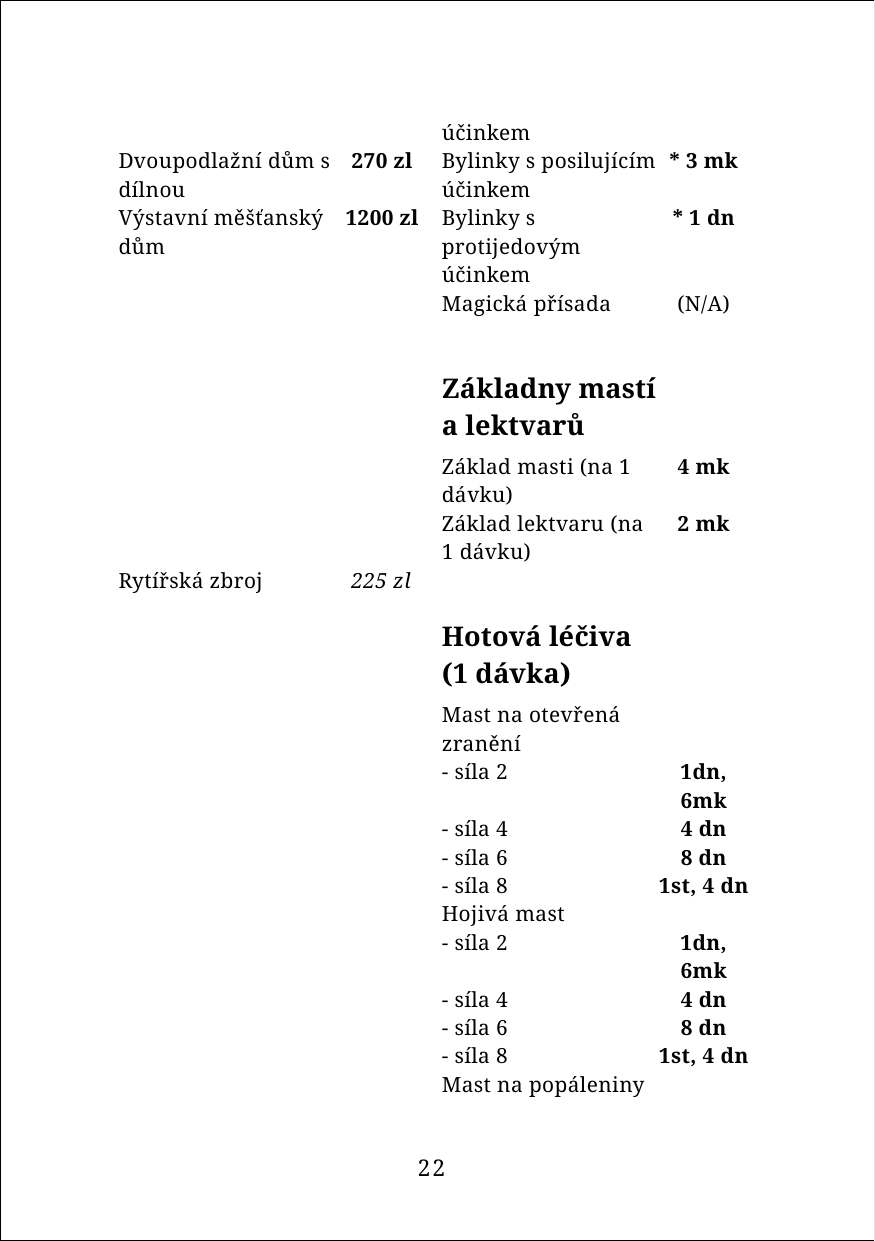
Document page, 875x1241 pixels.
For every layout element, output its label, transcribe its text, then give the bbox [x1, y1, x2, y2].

table_cell [750, 700, 756, 757]
table_cell 4 dn [656, 814, 750, 843]
table_cell [333, 452, 431, 509]
table_cell Základny mastí a lektvarů [442, 346, 656, 452]
table_cell [118, 814, 332, 843]
table_cell [431, 757, 437, 814]
table_cell [118, 757, 332, 814]
table_cell [118, 1042, 332, 1070]
table_cell [437, 594, 442, 700]
table_cell [333, 1042, 431, 1070]
table_cell Výstavní měšťanský dům [118, 204, 332, 289]
table_cell [442, 566, 656, 594]
table_cell 1dn, 6mk [656, 757, 750, 814]
table_cell [750, 985, 756, 1013]
table_cell [118, 985, 332, 1013]
table_cell Bylinky s posilujícím účinkem [442, 147, 656, 203]
table_cell [118, 843, 332, 871]
table_cell 1200 zl [333, 204, 431, 289]
table_cell [750, 871, 756, 899]
table_cell [431, 1013, 437, 1042]
table_cell [431, 566, 437, 594]
table_cell [656, 900, 750, 928]
table_cell * 3 mk [656, 147, 750, 203]
table_cell [750, 452, 756, 509]
table_cell Dvoupodlažní dům s dílnou [118, 147, 332, 203]
table_cell [333, 346, 431, 452]
table_cell - síla 4 [442, 985, 656, 1013]
table_cell [431, 317, 437, 346]
table_cell - síla 2 [442, 757, 656, 814]
table_cell [750, 594, 756, 700]
table_cell Hojivá mast [442, 900, 656, 928]
table_cell [431, 843, 437, 871]
table_cell [118, 317, 332, 346]
table_cell [750, 757, 756, 814]
table_cell - síla 6 [442, 843, 656, 871]
table_cell [333, 289, 431, 317]
table_cell [750, 928, 756, 985]
table_cell [750, 1013, 756, 1042]
table_cell [118, 594, 332, 700]
table_cell [333, 928, 431, 985]
table_cell 1dn, 6mk [656, 928, 750, 985]
table_cell Rytířská zbroj [118, 566, 332, 594]
table_cell 270 zl [333, 147, 431, 203]
table_cell Bylinky s protijedovým účinkem [442, 204, 656, 289]
table_cell [431, 985, 437, 1013]
table_cell [437, 900, 442, 928]
table_cell [431, 118, 437, 147]
table_cell [750, 204, 756, 289]
table_cell [437, 1013, 442, 1042]
table_cell - síla 8 [442, 871, 656, 899]
table_cell 2 mk [656, 509, 750, 566]
table_cell [118, 452, 332, 509]
table_cell [437, 147, 442, 203]
table_cell [118, 700, 332, 757]
table_cell Hotová léčiva (1 dávka) [442, 594, 656, 700]
table_cell [750, 289, 756, 317]
table_cell [333, 700, 431, 757]
table_cell [431, 452, 437, 509]
table_cell [750, 843, 756, 871]
table_cell [431, 204, 437, 289]
table_cell [333, 1013, 431, 1042]
table_cell [431, 346, 437, 452]
table_cell [437, 317, 442, 346]
table_cell [333, 843, 431, 871]
table_cell [437, 757, 442, 814]
table_cell [333, 118, 431, 147]
table_cell [750, 147, 756, 203]
table_cell [333, 509, 431, 566]
table_cell [750, 1042, 756, 1070]
table_cell [437, 1070, 442, 1098]
table_cell [431, 1070, 437, 1098]
table_cell [431, 700, 437, 757]
table_cell [333, 757, 431, 814]
table_cell [431, 871, 437, 899]
table_cell [437, 985, 442, 1013]
table_cell [118, 900, 332, 928]
table_cell [437, 118, 442, 147]
table_cell [333, 985, 431, 1013]
table_cell [750, 814, 756, 843]
table_cell Základ masti (na 1 dávku) [442, 452, 656, 509]
table_cell [431, 509, 437, 566]
table_cell [750, 1070, 756, 1098]
table_cell [431, 814, 437, 843]
table_cell [333, 594, 431, 700]
table_cell [118, 1013, 332, 1042]
table_cell [118, 928, 332, 985]
table_cell [118, 1070, 332, 1098]
table_cell 4 dn [656, 985, 750, 1013]
table_cell [333, 317, 431, 346]
table_cell [118, 871, 332, 899]
table_cell [431, 1042, 437, 1070]
table_cell účinkem [442, 118, 656, 147]
table_cell [118, 118, 332, 147]
table_cell [656, 1070, 750, 1098]
table_cell [431, 928, 437, 985]
table_cell 8 dn [656, 843, 750, 871]
table_cell [437, 204, 442, 289]
table_cell [437, 843, 442, 871]
table_cell [437, 814, 442, 843]
table_cell [118, 346, 332, 452]
table_cell [437, 566, 442, 594]
table_cell [656, 594, 750, 700]
table_cell [431, 900, 437, 928]
table_cell [437, 509, 442, 566]
table_cell [656, 566, 750, 594]
table_cell [333, 871, 431, 899]
table_cell [750, 566, 756, 594]
table_cell (N/A) [656, 289, 750, 317]
table_cell [437, 871, 442, 899]
table_cell 8 dn [656, 1013, 750, 1042]
table_cell Základ lektvaru (na 1 dávku) [442, 509, 656, 566]
table_cell [437, 289, 442, 317]
table_cell [437, 928, 442, 985]
table_cell [118, 289, 332, 317]
table_cell 1st, 4 dn [656, 1042, 750, 1070]
table_cell [431, 147, 437, 203]
table_cell [750, 509, 756, 566]
table_cell 1st, 4 dn [656, 871, 750, 899]
table_cell [750, 900, 756, 928]
table_cell * 1 dn [656, 204, 750, 289]
table_cell [437, 346, 442, 452]
table_cell [750, 118, 756, 147]
table_cell [442, 317, 656, 346]
table_cell [750, 346, 756, 452]
table_cell [437, 452, 442, 509]
table_cell [656, 700, 750, 757]
table_cell [437, 1042, 442, 1070]
table_cell 4 mk [656, 452, 750, 509]
table_cell Magická přísada [442, 289, 656, 317]
table_cell Mast na popáleniny [442, 1070, 656, 1098]
table_cell [656, 118, 750, 147]
table_cell - síla 4 [442, 814, 656, 843]
table_cell - síla 6 [442, 1013, 656, 1042]
table_cell [431, 594, 437, 700]
table_cell [656, 346, 750, 452]
table_cell [656, 317, 750, 346]
table_cell [333, 900, 431, 928]
table_cell [750, 317, 756, 346]
table_cell [118, 509, 332, 566]
table_cell [431, 289, 437, 317]
table_cell [437, 700, 442, 757]
table_cell [333, 814, 431, 843]
table_cell Mast na otevřená zranění [442, 700, 656, 757]
table_cell - síla 8 [442, 1042, 656, 1070]
table_cell - síla 2 [442, 928, 656, 985]
table_cell 225 zl [333, 566, 431, 594]
table_cell [333, 1070, 431, 1098]
